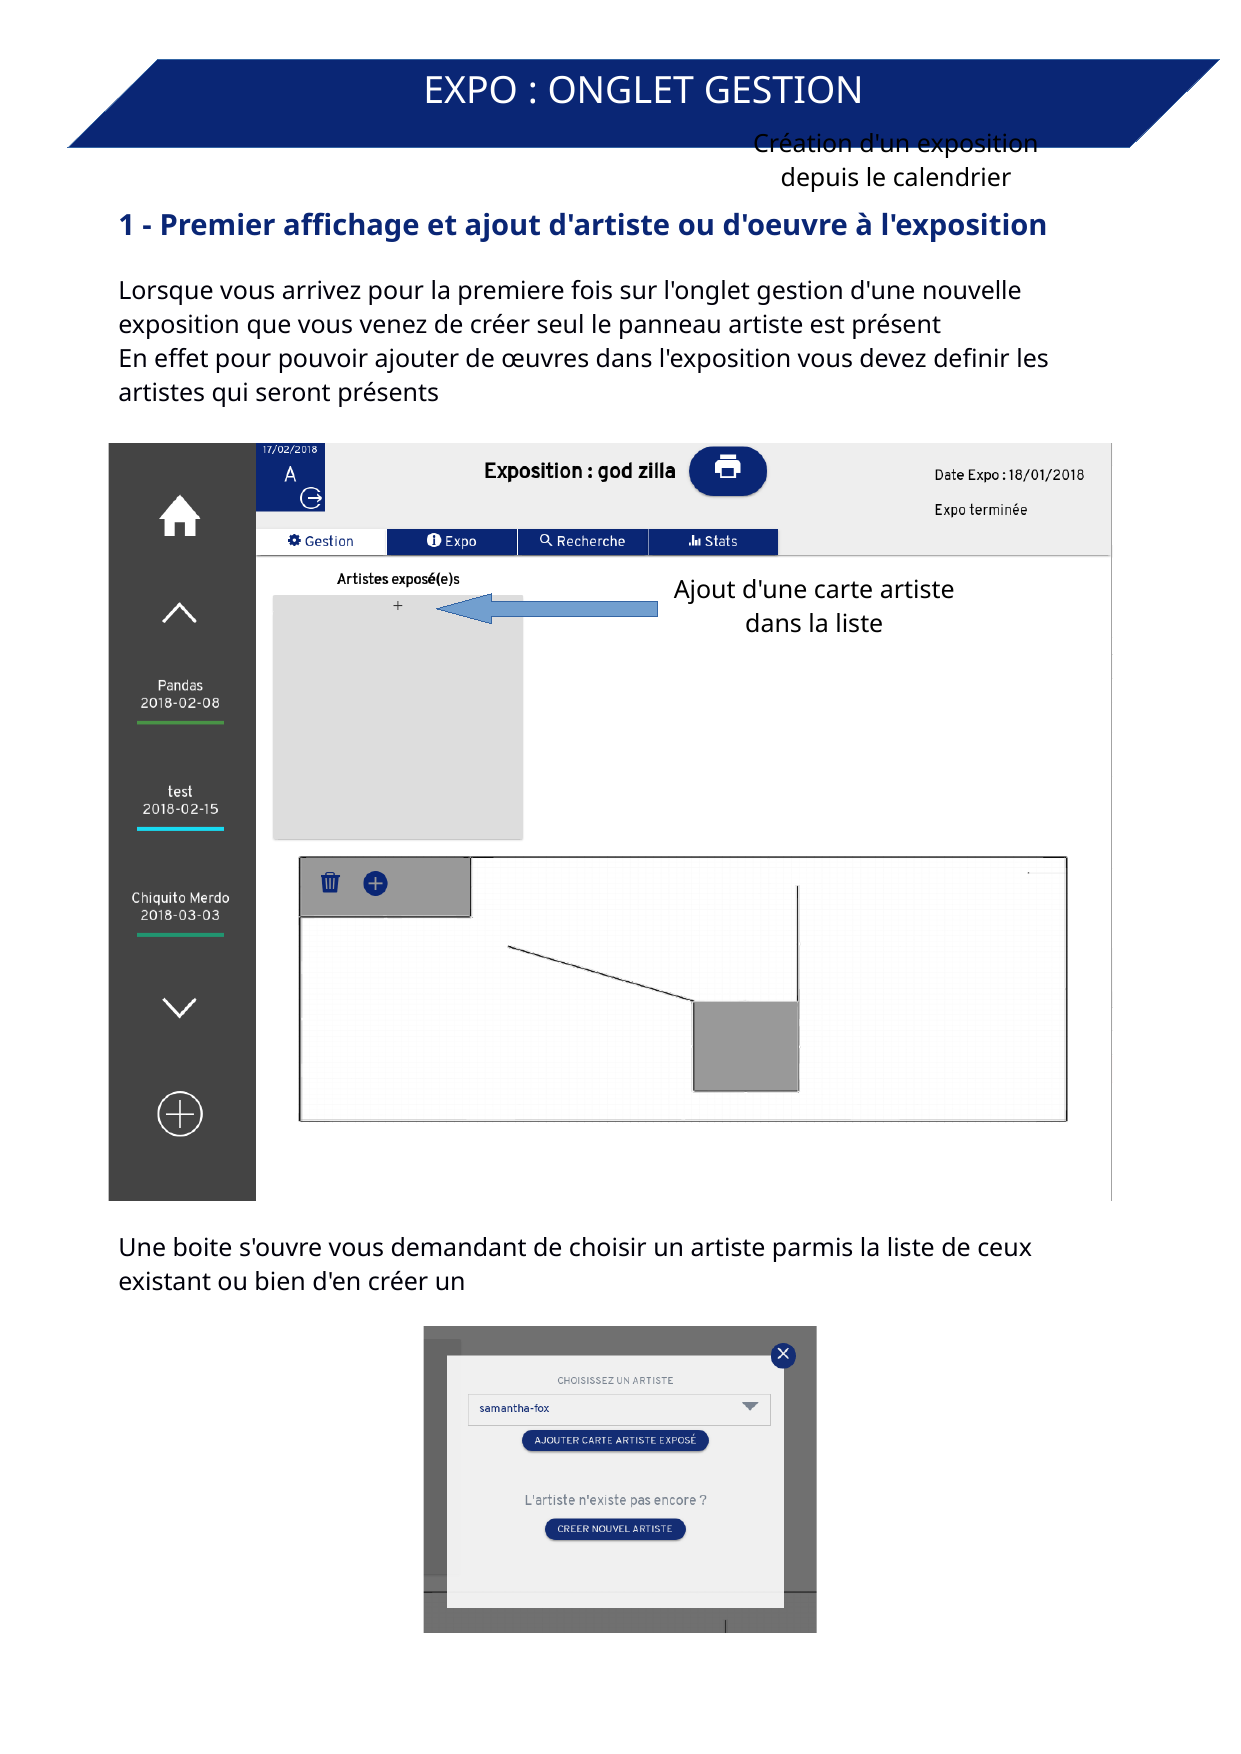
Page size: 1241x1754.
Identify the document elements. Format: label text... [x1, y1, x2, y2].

picture [108, 443, 1113, 1201]
text Lorsque vous arrivez pour la premiere fois sur l'onglet gestion d'une nouvelle exposition que vous venez de créer seul le panneau artiste est présent [118, 273, 1122, 341]
text Une boite s'ouvre vous demandant de choisir un artiste parmis la liste de ceux existant ou bien d'en créer un [118, 1229, 1122, 1298]
text 1 - Premier affichage et ajout d'artiste ou d'oeuvre à l'exposition [118, 204, 1122, 244]
picture [423, 1326, 817, 1633]
text En effet pour pouvoir ajouter de œuvres dans l'exposition vous devez definir les artistes qui seront présents [118, 341, 1122, 409]
